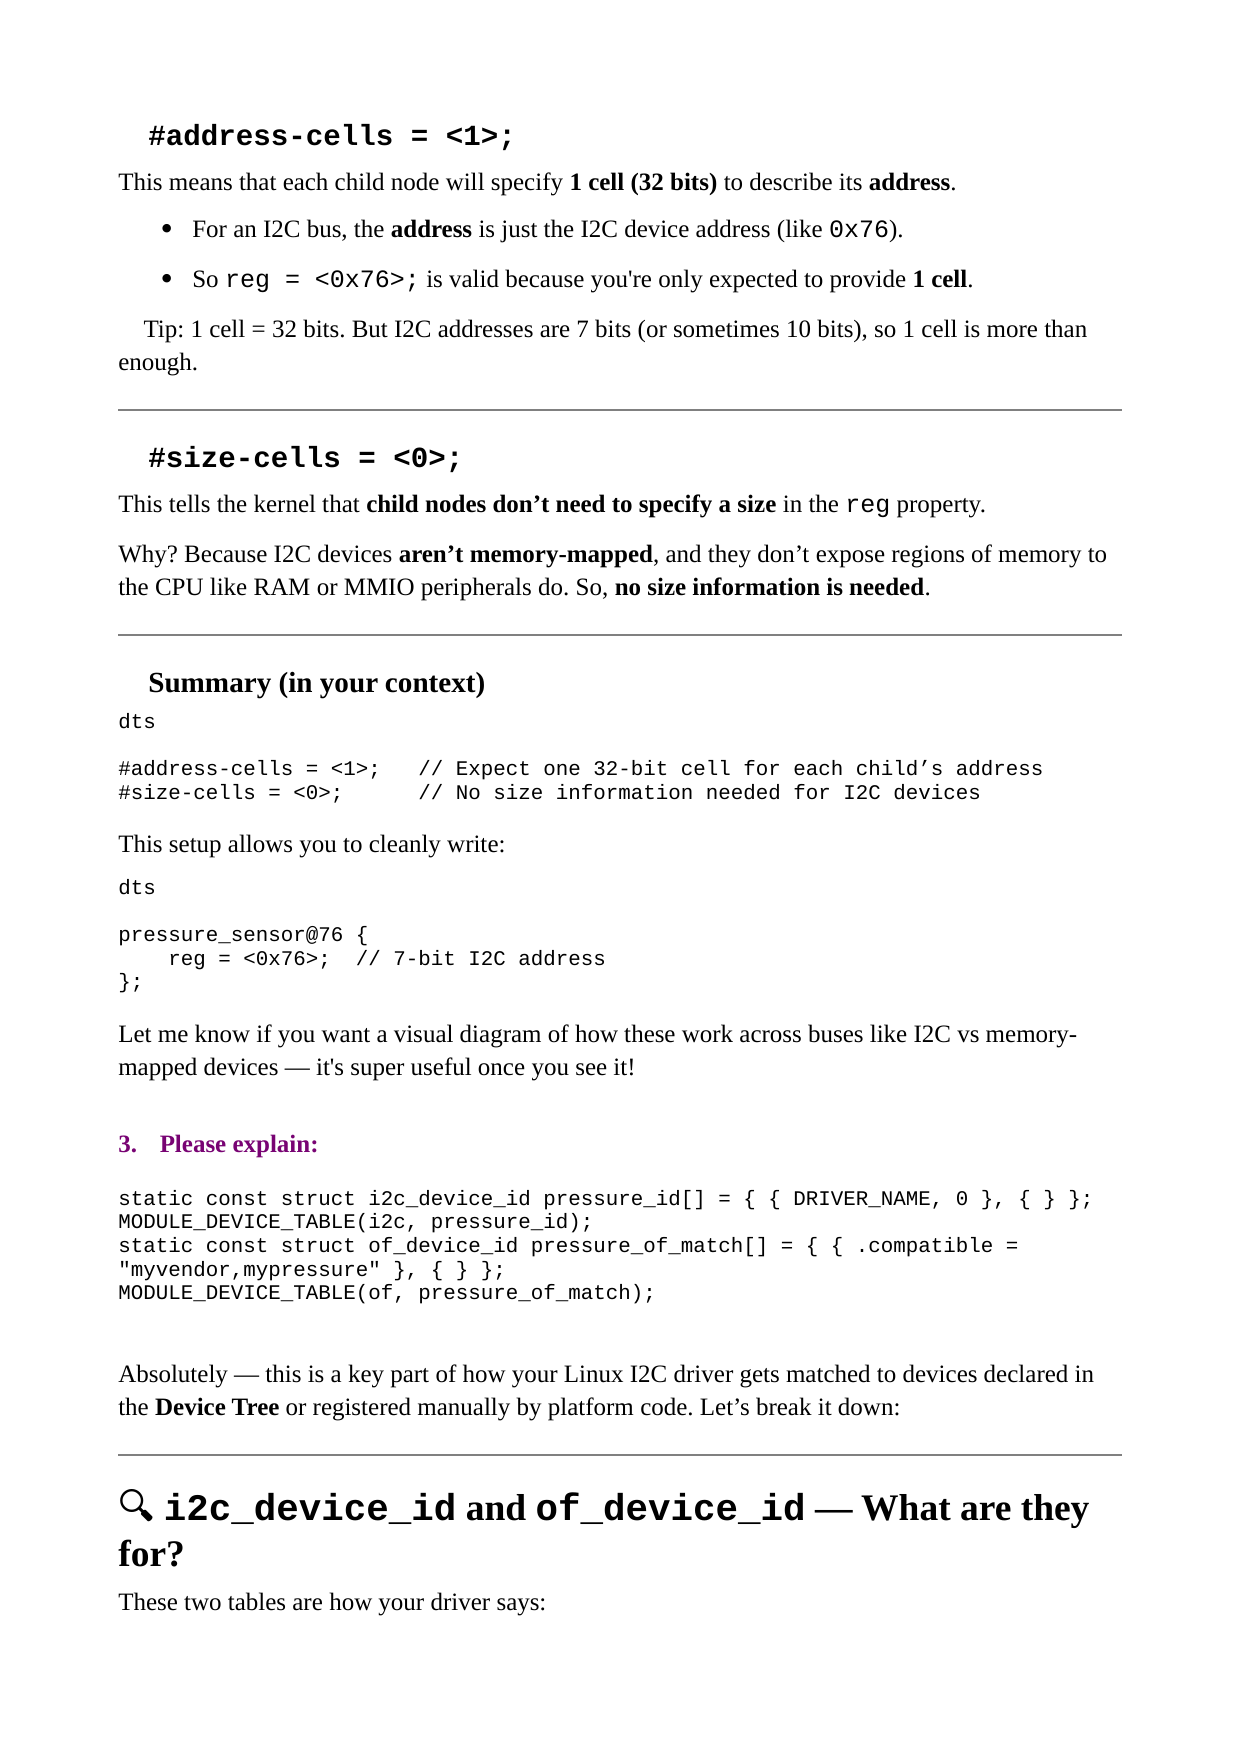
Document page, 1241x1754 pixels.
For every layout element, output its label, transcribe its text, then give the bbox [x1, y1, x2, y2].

text static const struct of_device_id pressure_of_match[] = { { .compatible = "myvendor,mypressure" }, { } }; [118, 1235, 1122, 1282]
subtitle 🌟 Summary (in your context) [118, 665, 1122, 698]
text }; [118, 971, 1122, 995]
text This tells the kernel that child nodes don’t need to specify a size in the reg property. [118, 489, 1122, 520]
text Absolutely — this is a key part of how your Linux I2C driver gets matched to devices declared in the Device Tree or registered manually by platform code. Let’s break it down: [118, 1359, 1122, 1421]
text dts [118, 711, 1122, 734]
text This means that each child node will specify 1 cell (32 bits) to describe its address. [118, 167, 1122, 195]
subtitle ✅ #address-cells = <1>; [118, 118, 1122, 154]
text 🧠 Tip: 1 cell = 32 bits. But I2C addresses are 7 bits (or sometimes 10 bits), so 1 cell is more than enough. [118, 314, 1122, 376]
subtitle 🔍 i2c_device_id and of_device_id — What are they for? [118, 1485, 1122, 1574]
list Please explain: [118, 1129, 1122, 1158]
list So reg = <0x76>; is valid because you're only expected to provide 1 cell. [162, 264, 1122, 295]
text static const struct i2c_device_id pressure_id[] = { { DRIVER_NAME, 0 }, { } }; MODULE_DEVICE_TABLE(i2c, pressure_id); [118, 1188, 1122, 1235]
text Why? Because I2C devices aren’t memory-mapped, and they don’t expose regions of memory to the CPU like RAM or MMIO peripherals do. So, no size information is needed. [118, 539, 1122, 601]
text reg = <0x76>; // 7-bit I2C address [118, 948, 1122, 971]
text dts [118, 877, 1122, 900]
list For an I2C bus, the address is just the I2C device address (like 0x76). [162, 214, 1122, 245]
text This setup allows you to cleanly write: [118, 829, 1122, 858]
text #size-cells = <0>; // No size information needed for I2C devices [118, 782, 1122, 806]
text pressure_sensor@76 { [118, 924, 1122, 948]
text These two tables are how your driver says: [118, 1587, 1122, 1616]
text MODULE_DEVICE_TABLE(of, pressure_of_match); [118, 1282, 1122, 1306]
text #address-cells = <1>; // Expect one 32-bit cell for each child’s address [118, 758, 1122, 782]
subtitle ✅ #size-cells = <0>; [118, 440, 1122, 476]
text Let me know if you want a visual diagram of how these work across buses like I2C vs memory-mapped devices — it's super useful once you see it! [118, 1019, 1122, 1080]
